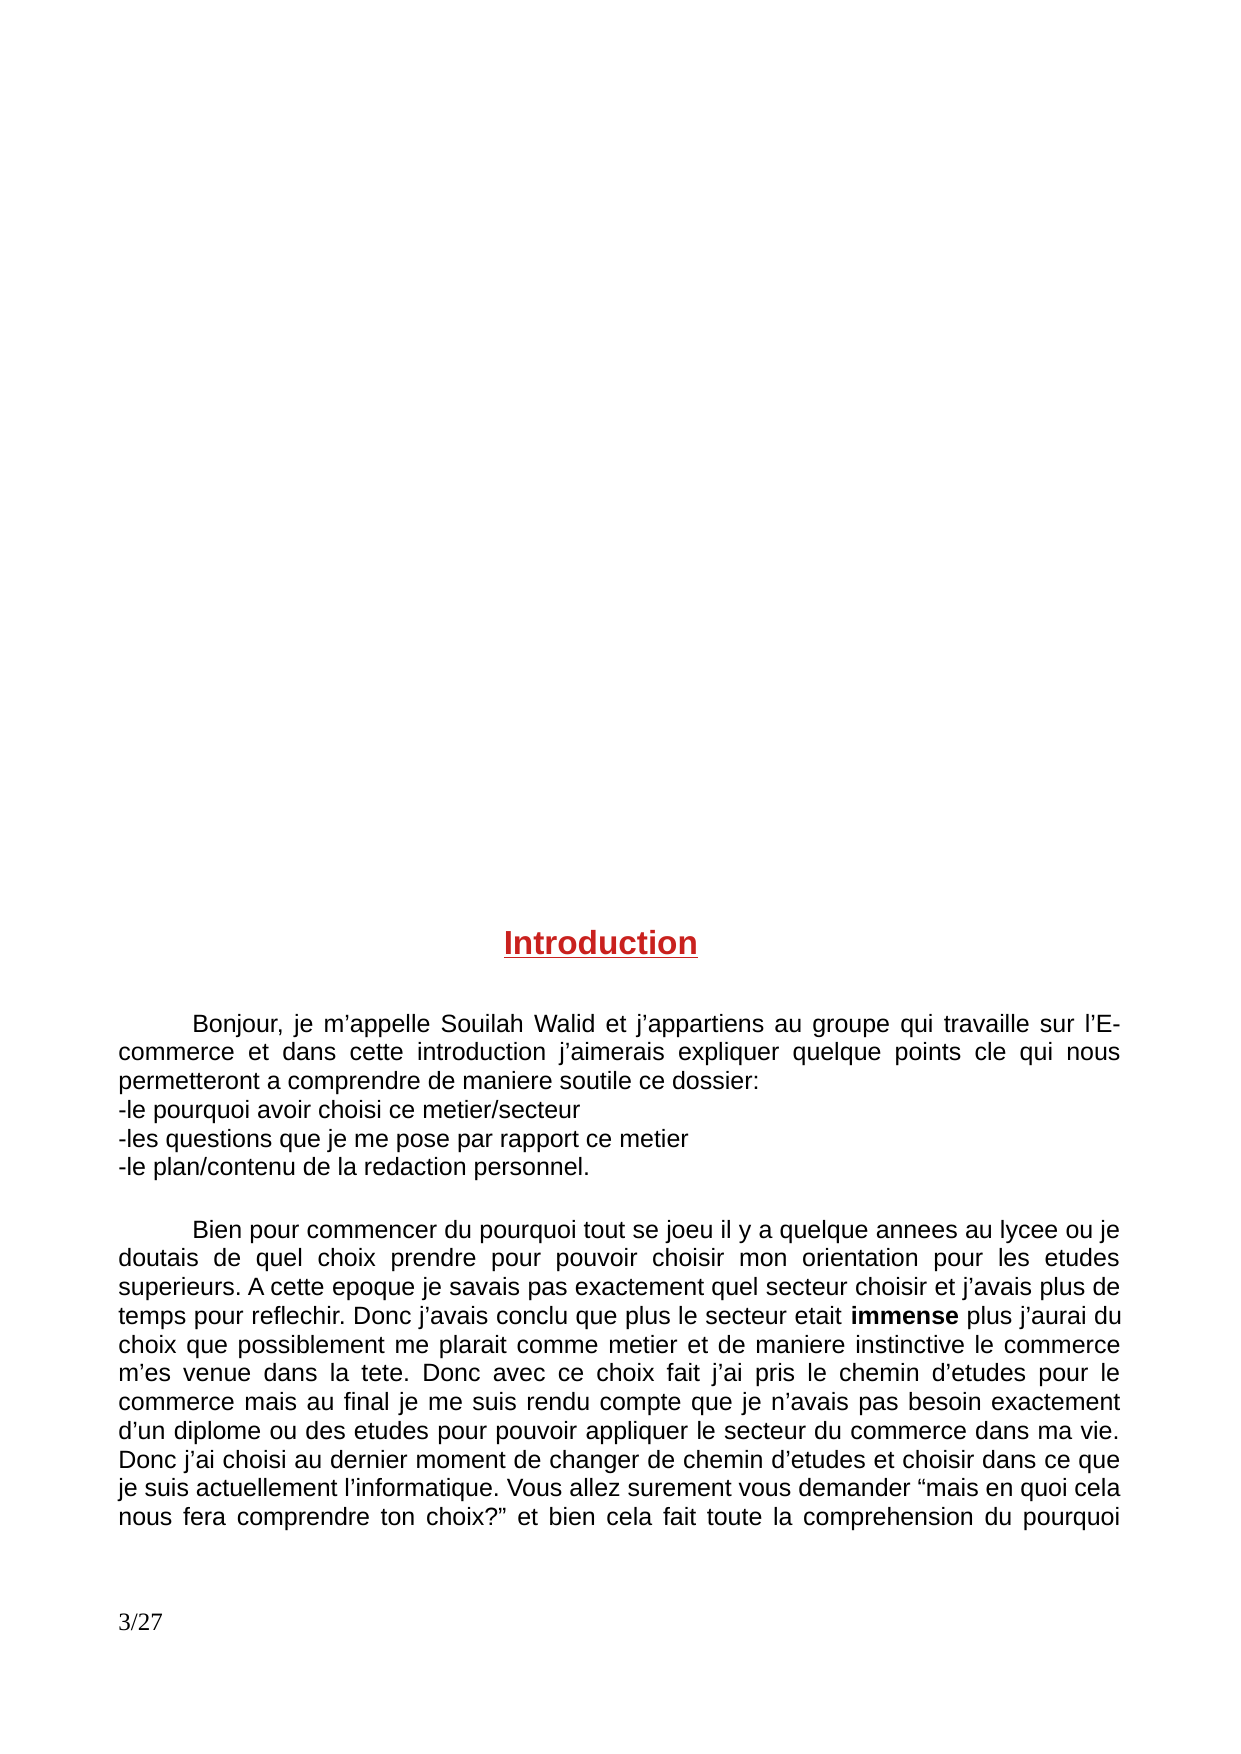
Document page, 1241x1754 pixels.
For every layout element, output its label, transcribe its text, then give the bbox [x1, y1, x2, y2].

text Bien pour commencer du pourquoi tout se joeu il y a quelque annees au lycee ou je doutais de quel choix prendre pour pouvoir choisir mon orientation pour les etudes superieurs. A cette epoque je savais pas exactement quel secteur choisir et j’avais plus de temps pour reflechir. Donc j’avais conclu que plus le secteur etait immense plus j’aurai du choix que possiblement me plarait comme metier et de maniere instinctive le commerce m’es venue dans la tete. Donc avec ce choix fait j’ai pris le chemin d’etudes pour le commerce mais au final je me suis rendu compte que je n’avais pas besoin exactement d’un diplome ou des etudes pour pouvoir appliquer le secteur du commerce dans ma vie. Donc j’ai choisi au dernier moment de changer de chemin d’etudes et choisir dans ce que je suis actuellement l’informatique. Vous allez surement vous demander “mais en quoi cela nous fera comprendre ton choix?” et bien cela fait toute la comprehension du pourquoi [118, 1214, 1122, 1531]
text Bonjour, je m’appelle Souilah Walid et j’appartiens au groupe qui travaille sur l’E-commerce et dans cette introduction j’aimerais expliquer quelque points cle qui nous permetteront a comprendre de maniere soutile ce dossier: [118, 1008, 1122, 1095]
subtitle Introduction [118, 919, 1122, 962]
text -les questions que je me pose par rapport ce metier [118, 1123, 1122, 1152]
text -le pourquoi avoir choisi ce metier/secteur [118, 1095, 1122, 1123]
text -le plan/contenu de la redaction personnel. [118, 1152, 1122, 1181]
